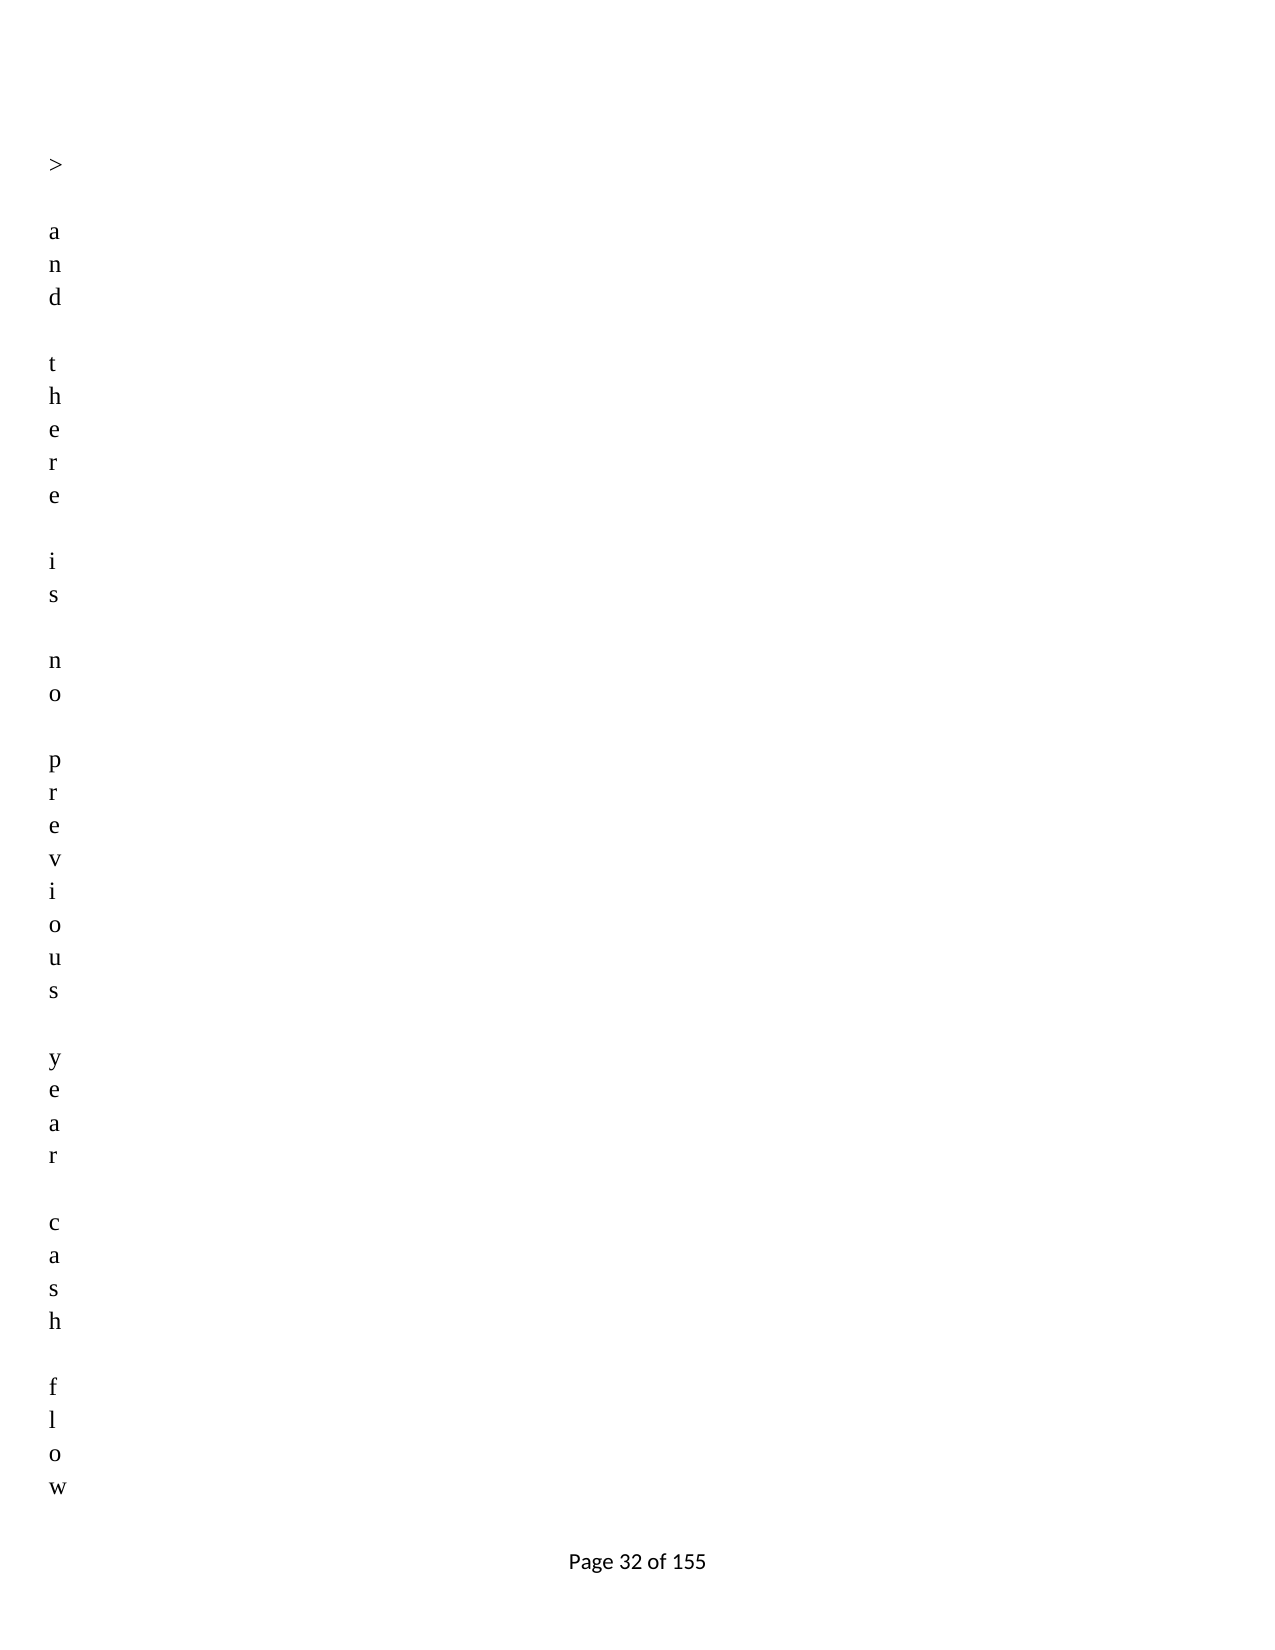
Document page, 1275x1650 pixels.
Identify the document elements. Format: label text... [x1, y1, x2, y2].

table_cell > and there is no previous year cash flow [38, 150, 294, 1499]
table_cell [1066, 150, 1275, 1499]
table_cell [809, 150, 1066, 1499]
table_cell [551, 150, 808, 1499]
table_cell [295, 150, 551, 1499]
